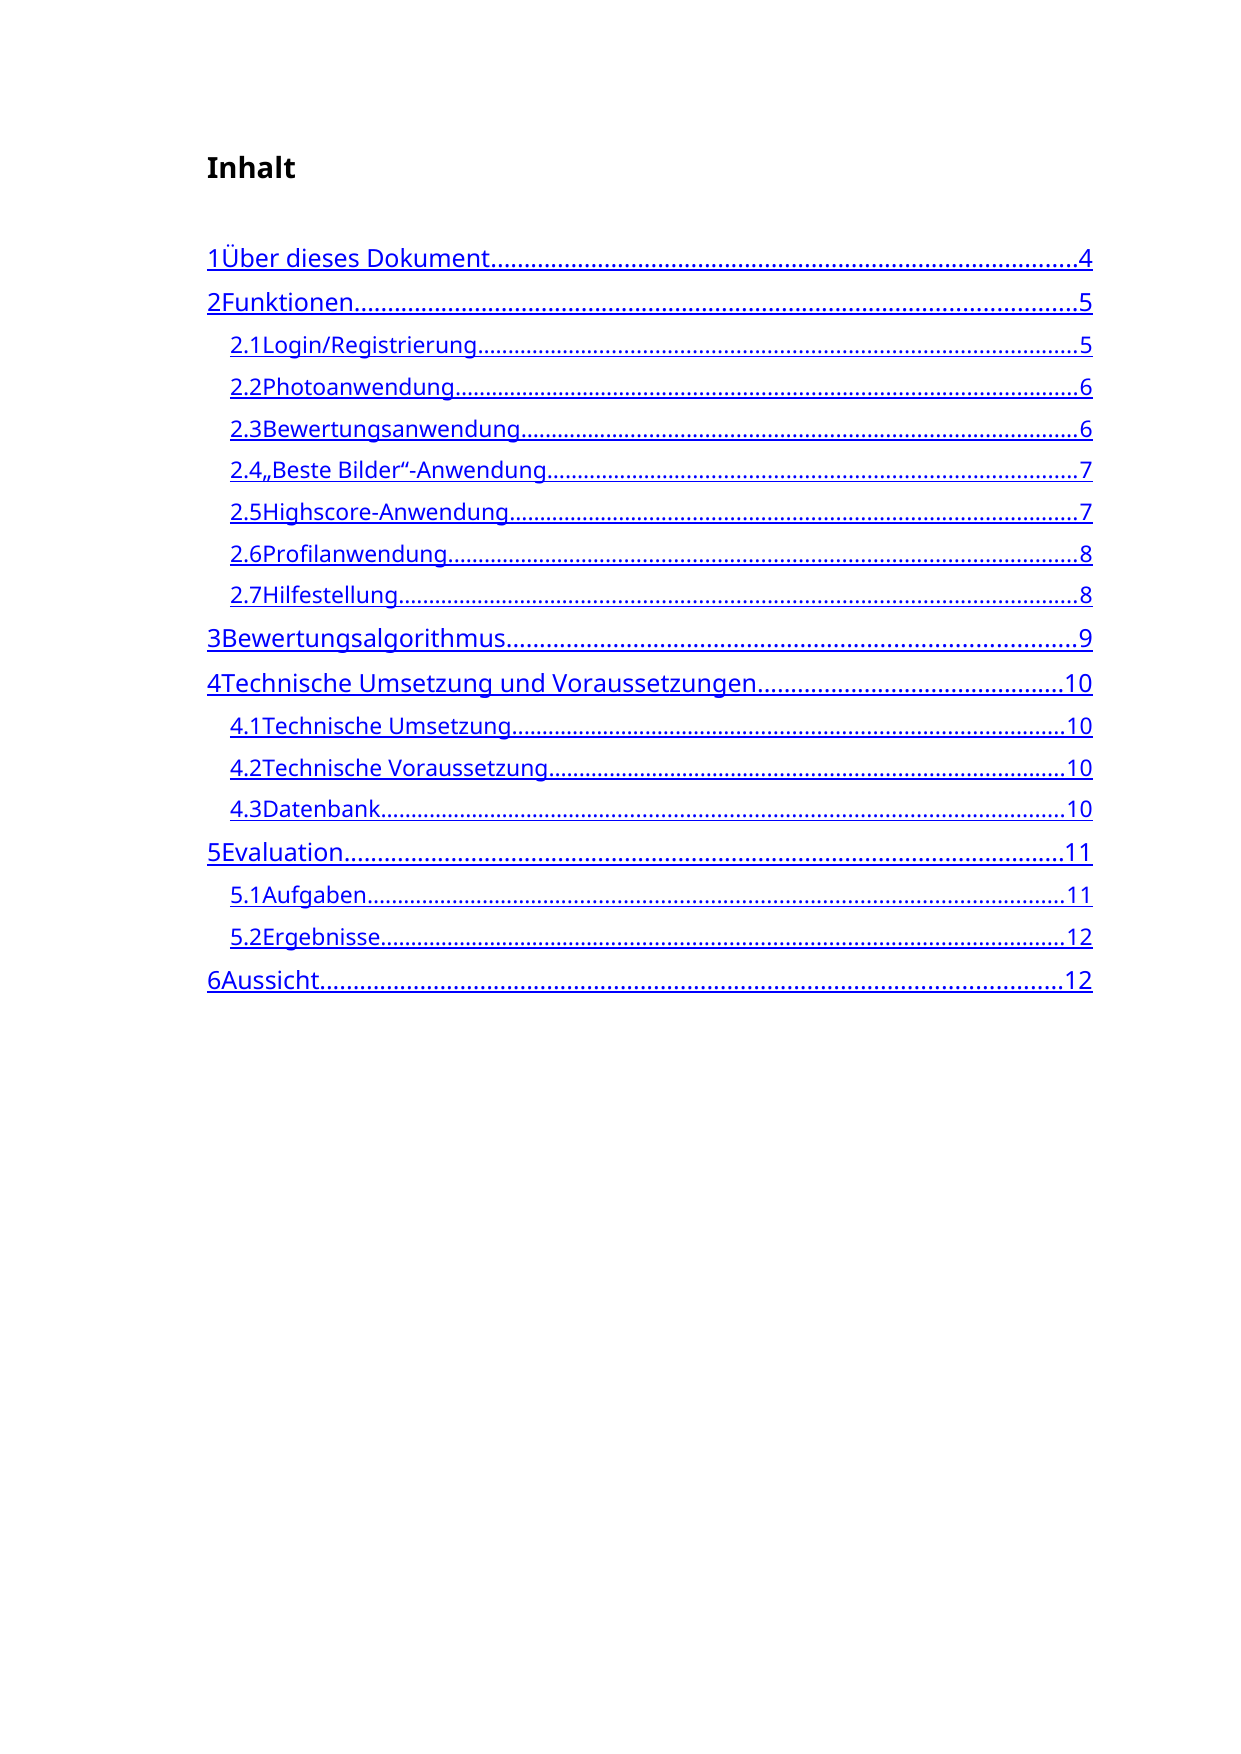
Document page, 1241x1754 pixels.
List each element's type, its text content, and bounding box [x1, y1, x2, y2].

text 2Funktionen 5 [207, 285, 1092, 313]
text 2.1Login/Registrierung 5 [230, 329, 1092, 356]
text 2.6Profilanwendung 8 [230, 537, 1092, 564]
text [230, 907, 1092, 911]
text 3Bewertungsalgorithmus 9 [207, 621, 1092, 650]
text 5Evaluation 11 [207, 835, 1092, 864]
text 4.1Technische Umsetzung 10 [230, 710, 1092, 736]
text 5.1Aufgaben 11 [230, 879, 1092, 906]
text 6Aussicht 12 [207, 963, 1092, 991]
text 2.4„Beste Bilder“-Anwendung 7 [230, 454, 1092, 481]
text 4.3Datenbank 10 [230, 793, 1092, 820]
text [207, 993, 1092, 997]
text 5.2Ergebnisse 12 [230, 921, 1092, 947]
text [207, 315, 1092, 319]
text 2.5Highscore-Anwendung 7 [230, 496, 1092, 522]
text 2.3Bewertungsanwendung 6 [230, 412, 1092, 439]
text 2.7Hilfestellung 8 [230, 579, 1092, 606]
text 1Über dieses Dokument 4 [207, 240, 1092, 269]
text 4.2Technische Voraussetzung 10 [230, 751, 1092, 778]
subtitle Inhalt [207, 148, 1092, 187]
text 2.2Photoanwendung 6 [230, 371, 1092, 397]
text 4Technische Umsetzung und Voraussetzungen 10 [207, 665, 1092, 694]
